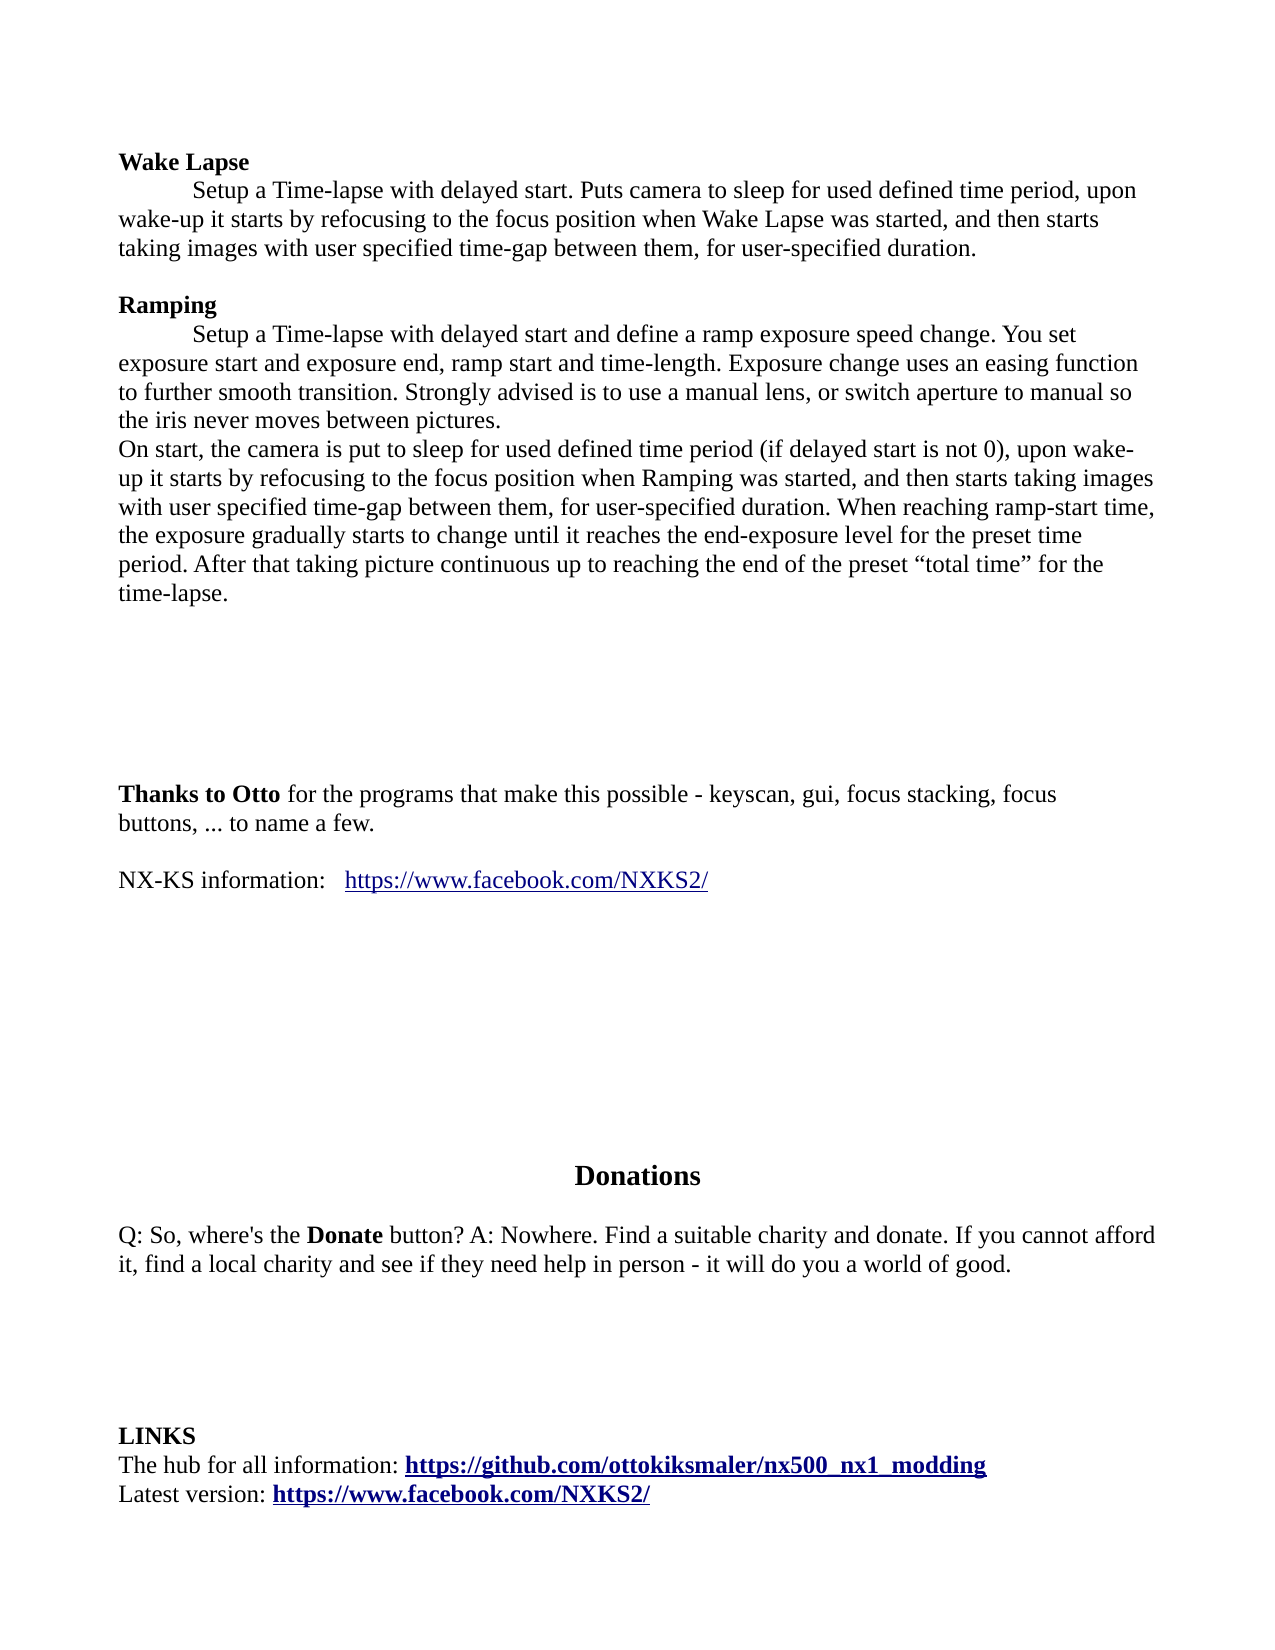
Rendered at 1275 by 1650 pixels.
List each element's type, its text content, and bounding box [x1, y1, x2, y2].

text LINKS [118, 1421, 1157, 1450]
text Donations [118, 1158, 1157, 1191]
text The hub for all information: https://github.com/ottokiksmaler/nx500_nx1_modding [118, 1450, 1157, 1479]
text Q: So, where's the Donate button? A: Nowhere. Find a suitable charity and donate. If you cannot afford it, find a local charity and see if they need help in person - it will do you a world of good. [118, 1220, 1157, 1306]
text Wake Lapse [118, 147, 1157, 176]
text Ramping [118, 291, 1157, 319]
text On start, the camera is put to sleep for used defined time period (if delayed start is not 0), upon wake-up it starts by refocusing to the focus position when Ramping was started, and then starts taking images with user specified time-gap between them, for user-specified duration. When reaching ramp-start time, the exposure gradually starts to change until it reaches the end-exposure level for the preset time period. After that taking picture continuous up to reaching the end of the preset “total time” for the time-lapse. [118, 434, 1157, 607]
text Latest version: https://www.facebook.com/NXKS2/ [118, 1479, 1157, 1508]
text Setup a Time-lapse with delayed start. Puts camera to sleep for used defined time period, upon wake-up it starts by refocusing to the focus position when Wake Lapse was started, and then starts taking images with user specified time-gap between them, for user-specified duration. [118, 176, 1157, 262]
text Thanks to Otto for the programs that make this possible - keyscan, gui, focus stacking, focus buttons, ... to name a few. NX-KS information: https://www.facebook.com/NXKS2/ [118, 779, 1157, 894]
text Setup a Time-lapse with delayed start and define a ramp exposure speed change. You set exposure start and exposure end, ramp start and time-length. Exposure change uses an easing function to further smooth transition. Strongly advised is to use a manual lens, or switch aperture to manual so the iris never moves between pictures. [118, 319, 1157, 434]
